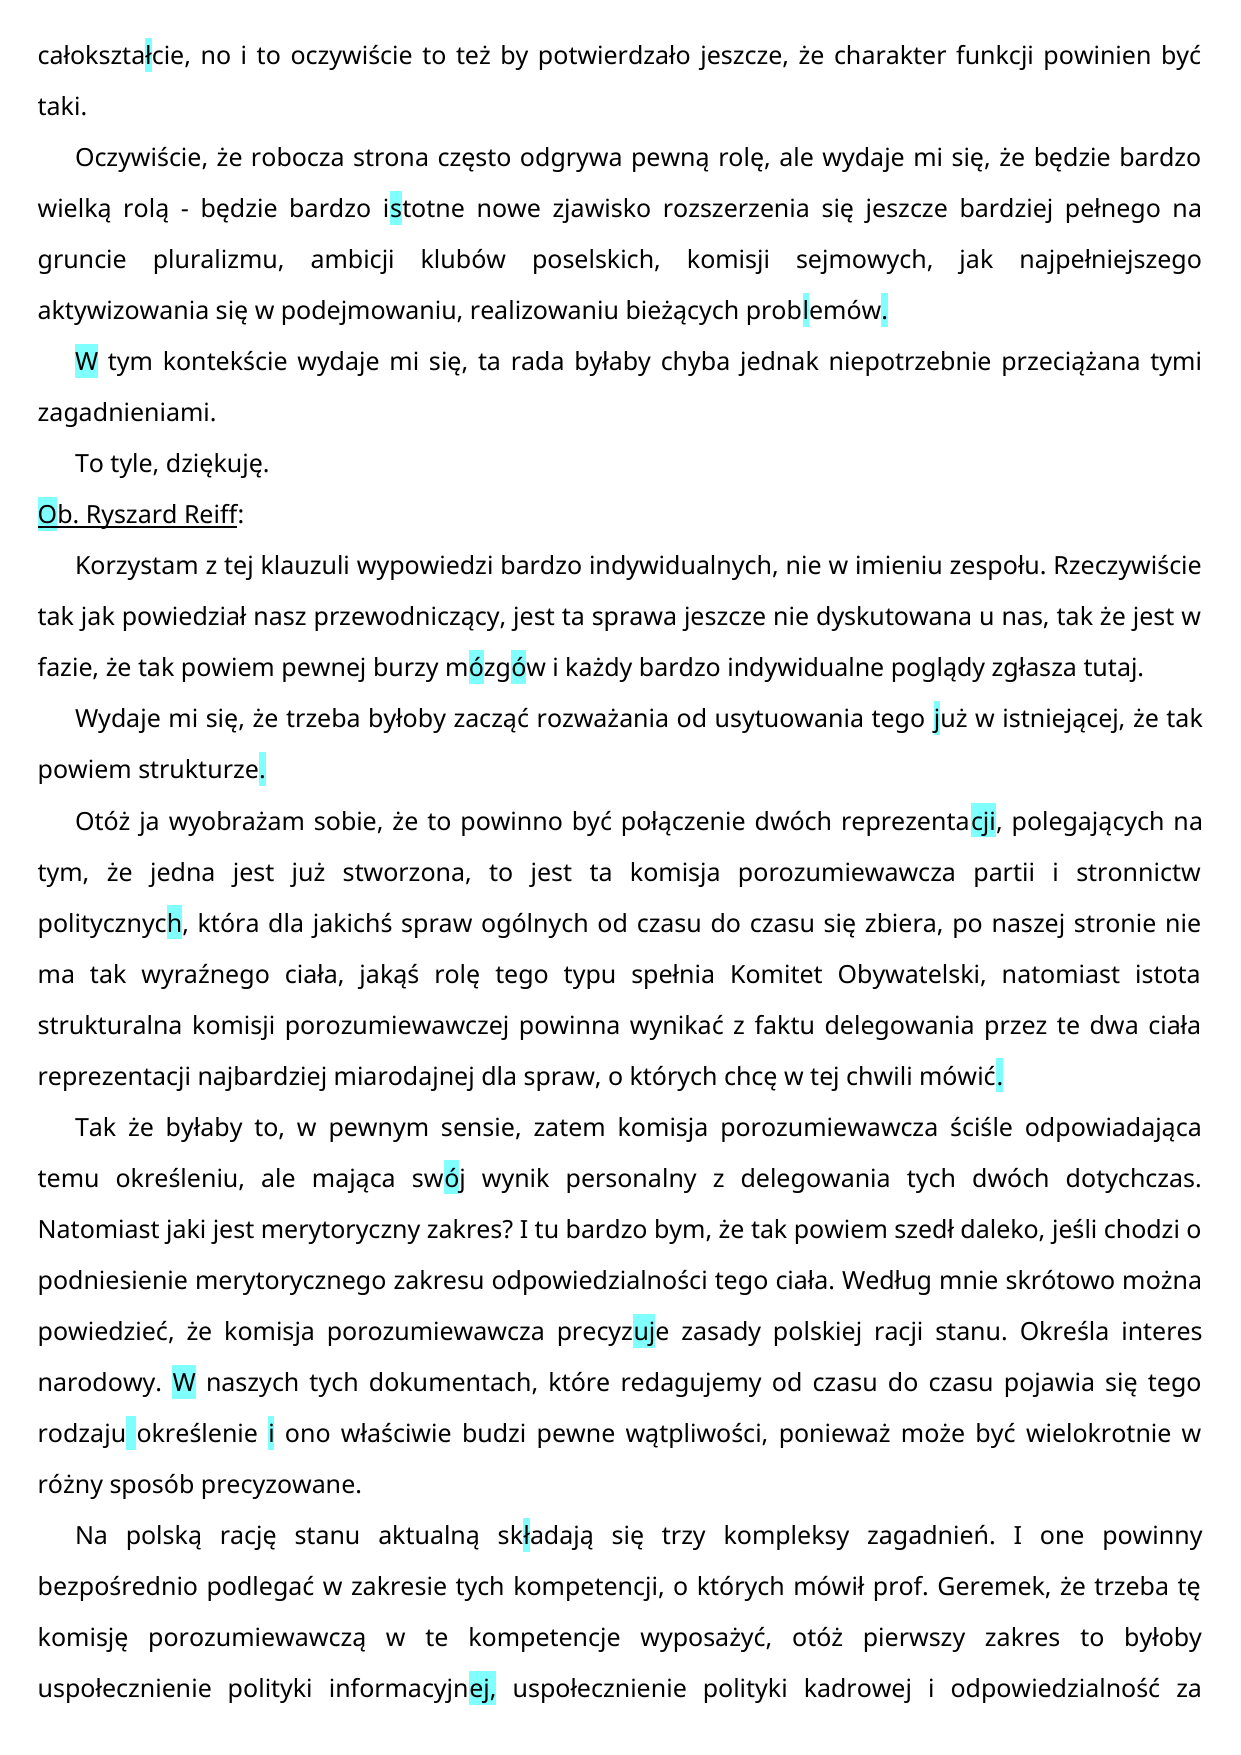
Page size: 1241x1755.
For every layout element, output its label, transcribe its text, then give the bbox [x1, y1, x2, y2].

text Na polską rację stanu aktualną składają się trzy kompleksy zagadnień. I one powinny bezpośrednio podlegać w zakresie tych kompetencji, o których mówił prof. Geremek, że trzeba tę komisję porozumiewawczą w te kompetencje wyposażyć, otóż pierwszy zakres to byłoby uspołecznienie polityki informacyjnej, uspołecznienie polityki kadrowej i odpowiedzialność za [37, 1518, 1203, 1705]
text całokształcie, no i to oczywiście to też by potwierdzało jeszcze, że charakter funkcji powinien być taki. [37, 37, 1203, 123]
text W tym kontekście wydaje mi się, ta rada byłaby chyba jednak niepotrzebnie przeciążana tymi zagadnieniami. [37, 344, 1203, 429]
text Korzystam z tej klauzuli wypowiedzi bardzo indywidualnych, nie w imieniu zespołu. Rzeczywiście tak jak powiedział nasz przewodniczący, jest ta sprawa jeszcze nie dyskutowana u nas, tak że jest w fazie, że tak powiem pewnej burzy mózgów i każdy bardzo indywidualne poglądy zgłasza tutaj. [37, 548, 1203, 684]
text Otóż ja wyobrażam sobie, że to powinno być połączenie dwóch reprezentacji, polegających na tym, że jedna jest już stworzona, to jest ta komisja porozumiewawcza partii i stronnictw politycznych, która dla jakichś spraw ogólnych od czasu do czasu się zbiera, po naszej stronie nie ma tak wyraźnego ciała, jakąś rolę tego typu spełnia Komitet Obywatelski, natomiast istota strukturalna komisji porozumiewawczej powinna wynikać z faktu delegowania przez te dwa ciała reprezentacji najbardziej miarodajnej dla spraw, o których chcę w tej chwili mówić. [37, 803, 1203, 1092]
text Ob. Ryszard Reiff: [37, 497, 1203, 531]
text Wydaje mi się, że trzeba byłoby zacząć rozważania od usytuowania tego już w istniejącej, że tak powiem strukturze. [37, 701, 1203, 786]
text To tyle, dziękuję. [37, 446, 1203, 480]
text Tak że byłaby to, w pewnym sensie, zatem komisja porozumiewawcza ściśle odpowiadająca temu określeniu, ale mająca swój wynik personalny z delegowania tych dwóch dotychczas. Natomiast jaki jest merytoryczny zakres? I tu bardzo bym, że tak powiem szedł daleko, jeśli chodzi o podniesienie merytorycznego zakresu odpowiedzialności tego ciała. Według mnie skrótowo można powiedzieć, że komisja porozumiewawcza precyzuje zasady polskiej racji stanu. Określa interes narodowy. W naszych tych dokumentach, które redagujemy od czasu do czasu pojawia się tego rodzaju określenie i ono właściwie budzi pewne wątpliwości, ponieważ może być wielokrotnie w różny sposób precyzowane. [37, 1109, 1203, 1501]
text Oczywiście, że robocza strona często odgrywa pewną rolę, ale wydaje mi się, że będzie bardzo wielką rolą - będzie bardzo istotne nowe zjawisko rozszerzenia się jeszcze bardziej pełnego na gruncie pluralizmu, ambicji klubów poselskich, komisji sejmowych, jak najpełniejszego aktywizowania się w podejmowaniu, realizowaniu bieżących problemów. [37, 139, 1203, 327]
